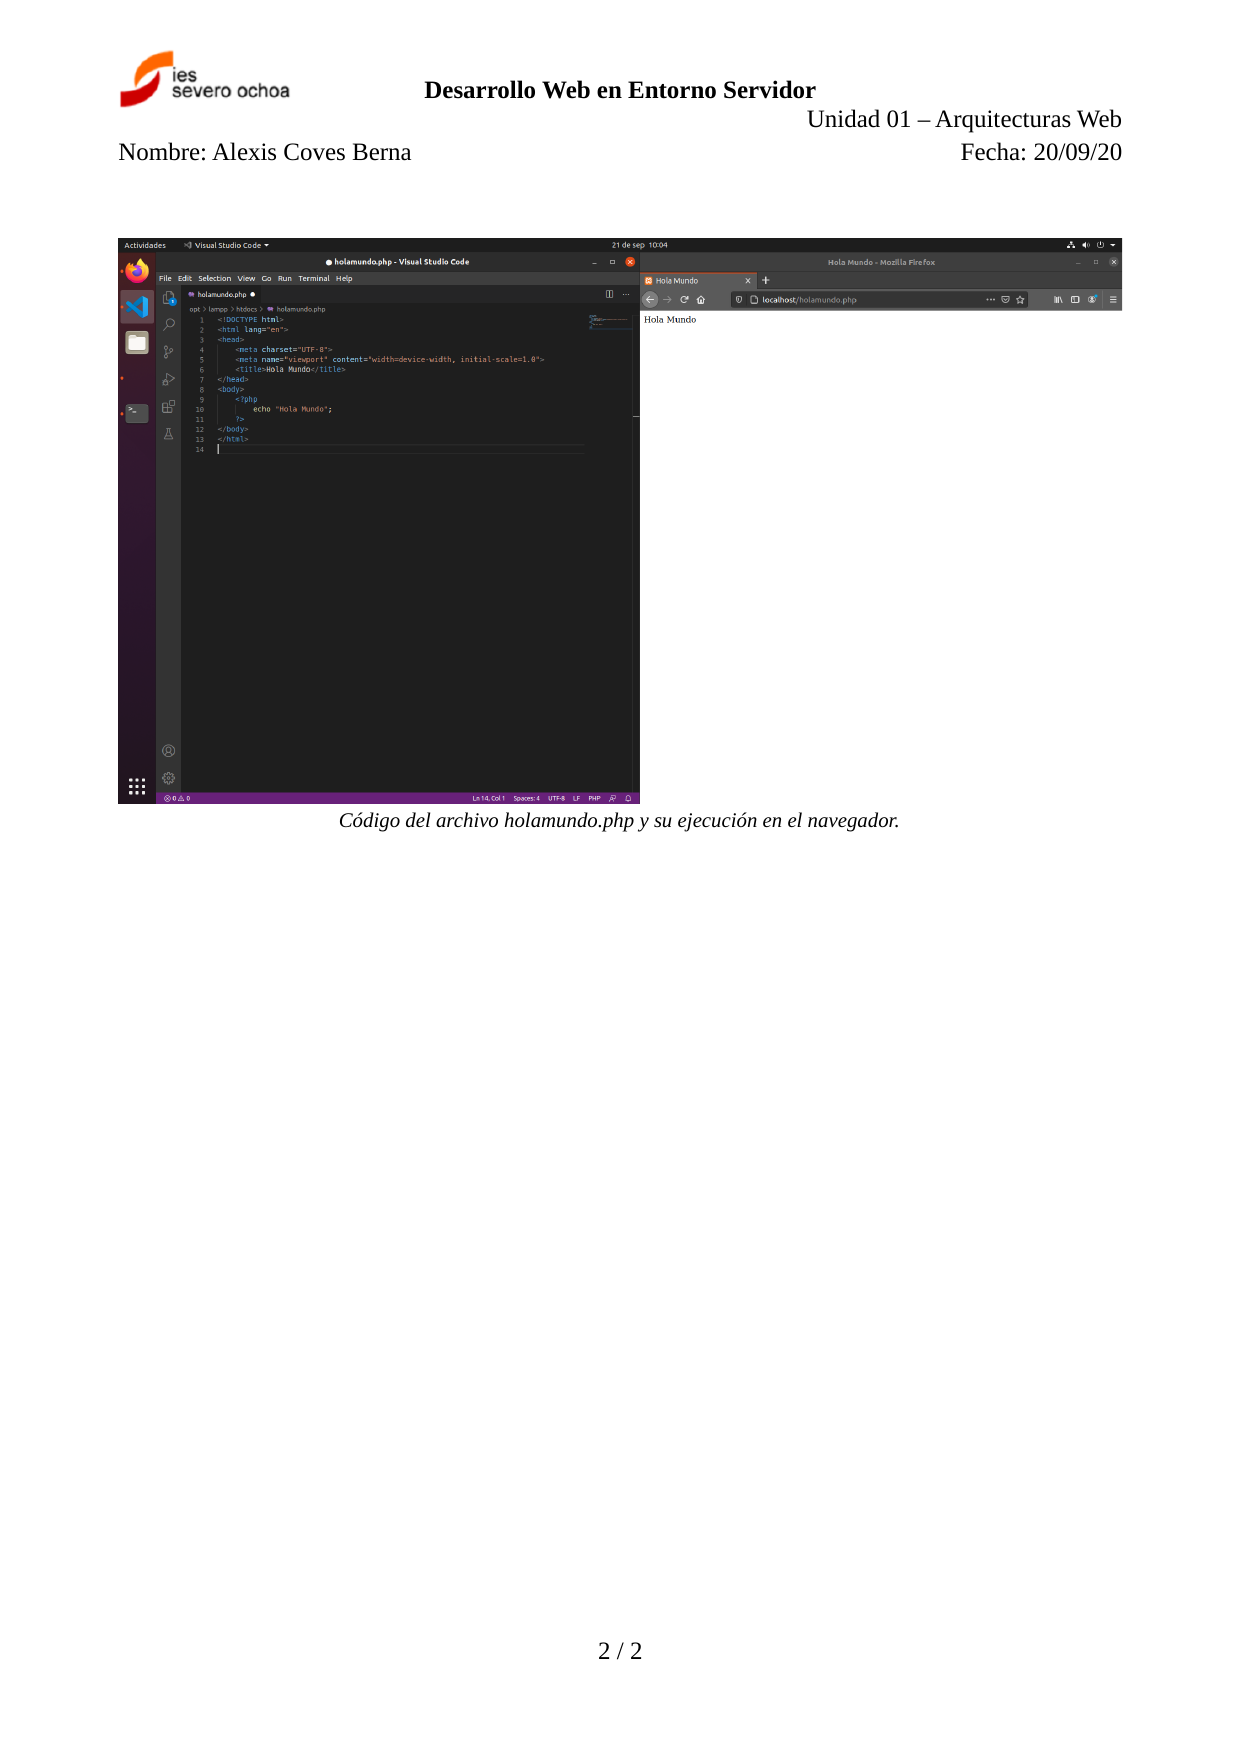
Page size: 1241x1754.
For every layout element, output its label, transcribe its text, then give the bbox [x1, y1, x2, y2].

text Código del archivo holamundo.php y su ejecución en el navegador. [118, 804, 1122, 832]
picture [118, 238, 1123, 804]
picture [115, 49, 292, 109]
